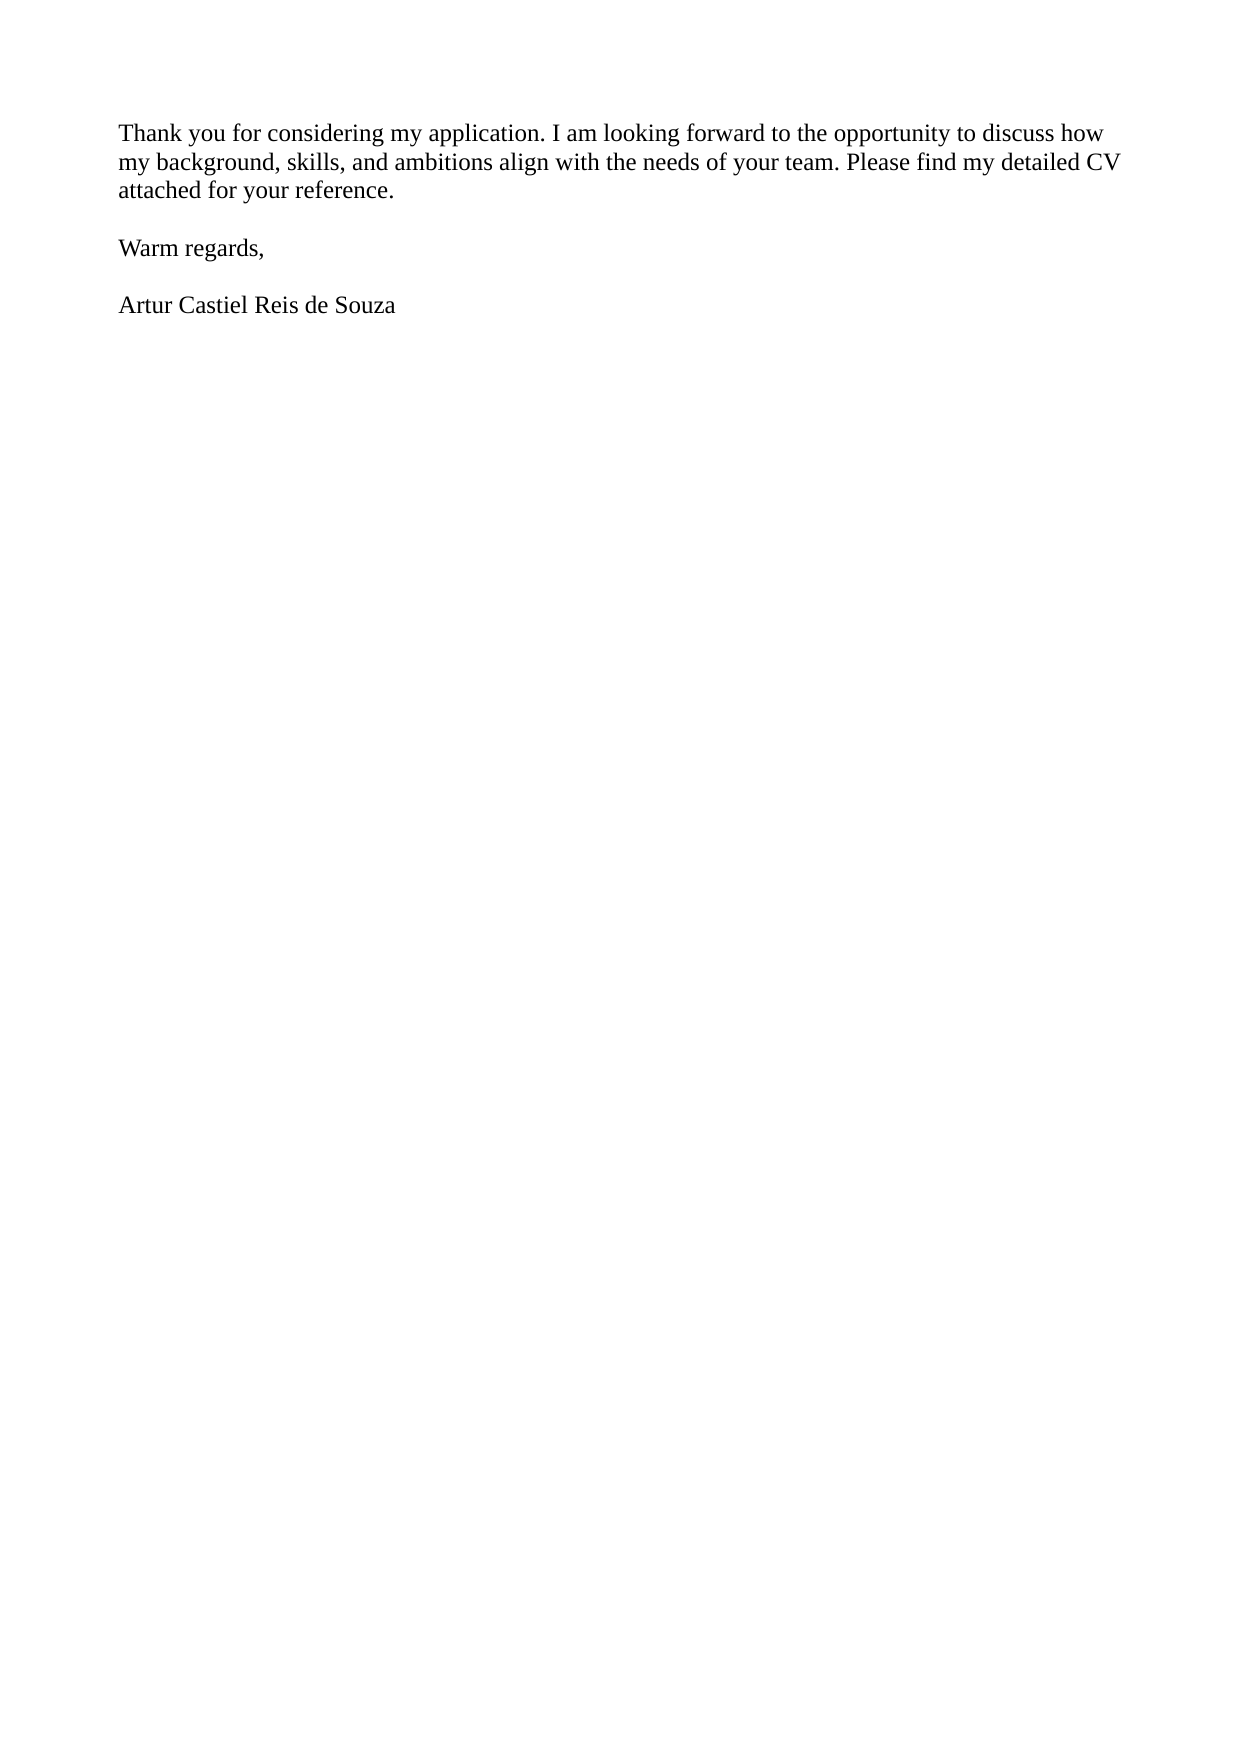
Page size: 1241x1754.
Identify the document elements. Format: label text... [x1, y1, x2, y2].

text Artur Castiel Reis de Souza [118, 291, 1122, 319]
text Thank you for considering my application. I am looking forward to the opportunity to discuss how my background, skills, and ambitions align with the needs of your team. Please find my detailed CV attached for your reference. [118, 118, 1122, 204]
text Warm regards, [118, 233, 1122, 262]
